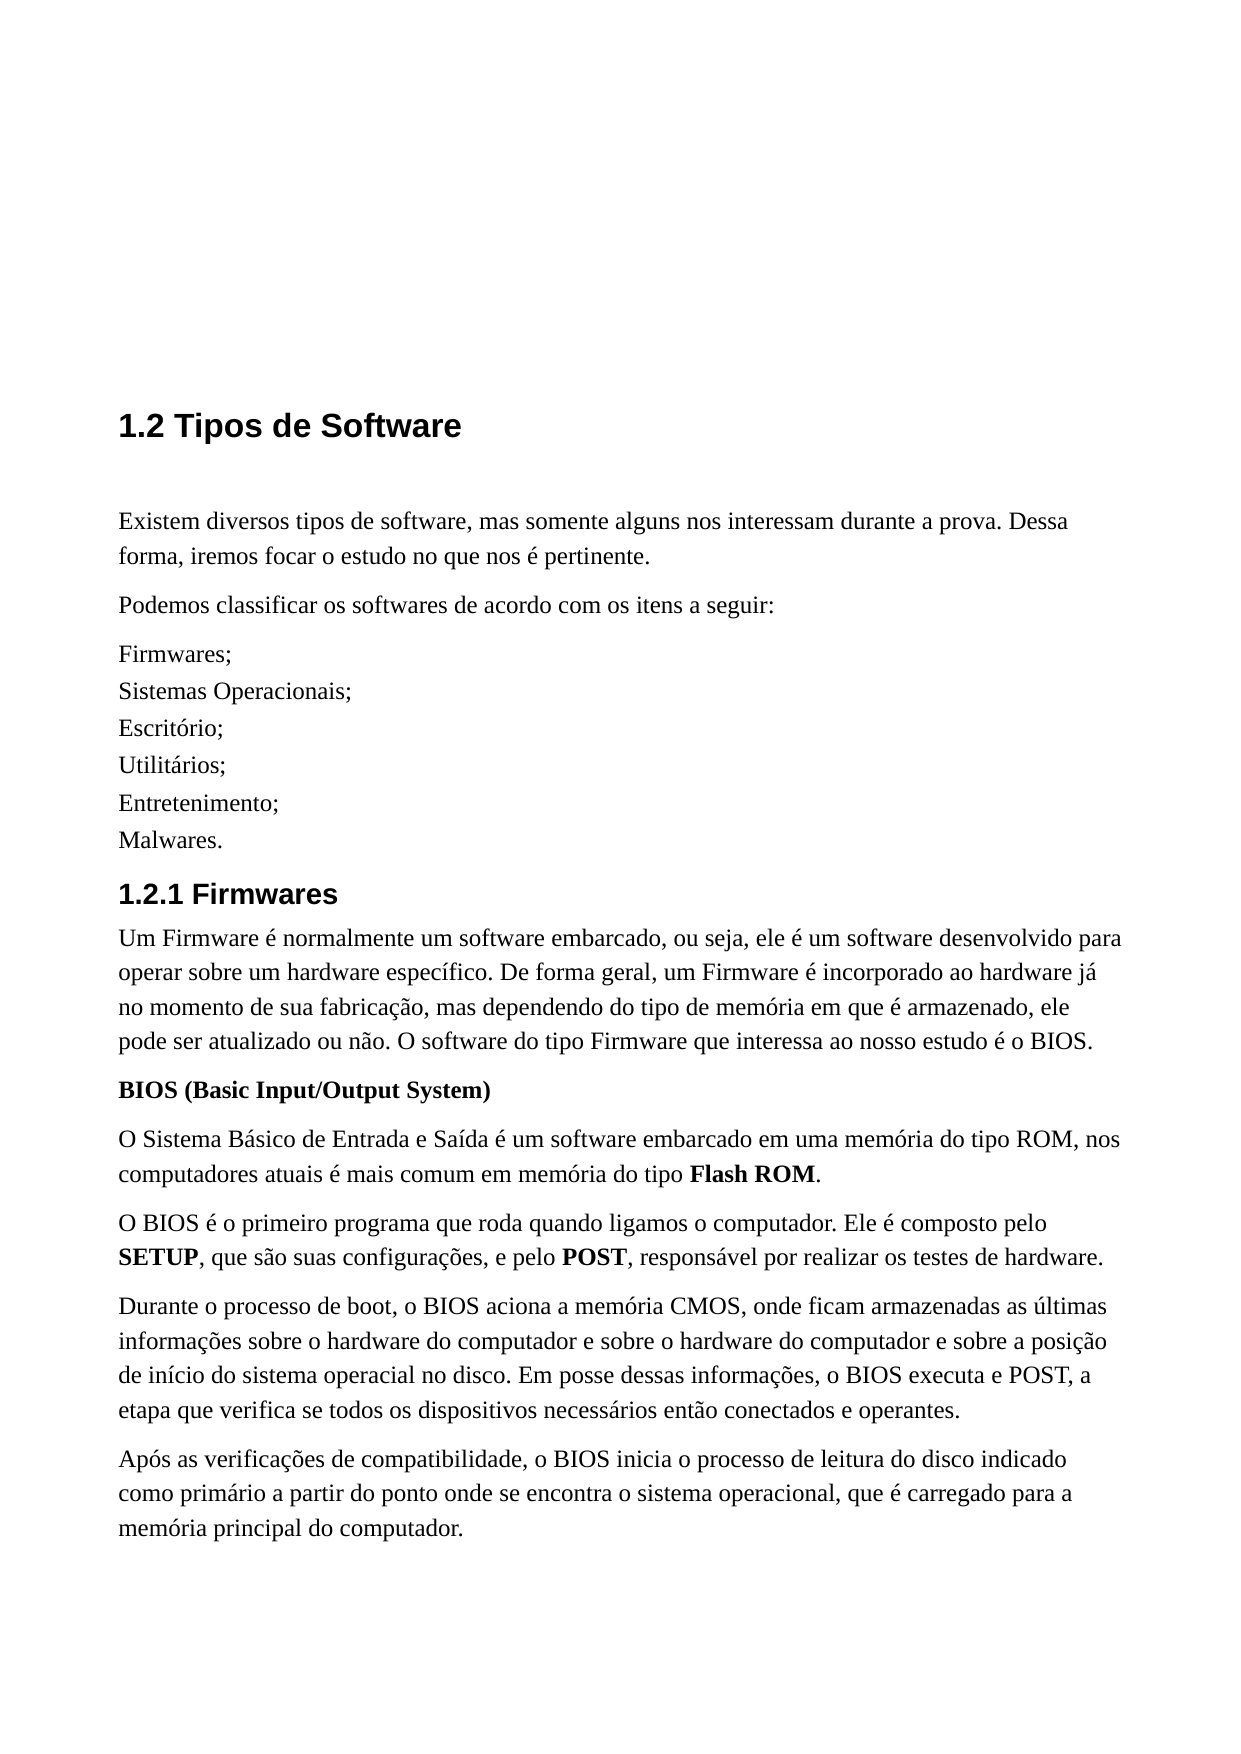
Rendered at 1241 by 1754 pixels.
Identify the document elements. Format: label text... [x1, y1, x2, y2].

text O Sistema Básico de Entrada e Saída é um software embarcado em uma memória do tipo ROM, nos computadores atuais é mais comum em memória do tipo Flash ROM. [118, 1124, 1122, 1188]
text Após as verificações de compatibilidade, o BIOS inicia o processo de leitura do disco indicado como primário a partir do ponto onde se encontra o sistema operacional, que é carregado para a memória principal do computador. [118, 1444, 1122, 1542]
text Sistemas Operacionais; [118, 676, 1122, 705]
subtitle 1.2 Tipos de Software [118, 406, 1122, 445]
text O BIOS é o primeiro programa que roda quando ligamos o computador. Ele é composto pelo SETUP, que são suas configurações, e pelo POST, responsável por realizar os testes de hardware. [118, 1208, 1122, 1271]
text Firmwares; [118, 639, 1122, 668]
text Escritório; [118, 713, 1122, 742]
text Durante o processo de boot, o BIOS aciona a memória CMOS, onde ficam armazenadas as últimas informações sobre o hardware do computador e sobre o hardware do computador e sobre a posição de início do sistema operacial no disco. Em posse dessas informações, o BIOS executa e POST, a etapa que verifica se todos os dispositivos necessários então conectados e operantes. [118, 1291, 1122, 1424]
subtitle 1.2.1 Firmwares [118, 877, 1122, 910]
text Malwares. [118, 825, 1122, 853]
text Existem diversos tipos de software, mas somente alguns nos interessam durante a prova. Dessa forma, iremos focar o estudo no que nos é pertinente. [118, 506, 1122, 569]
text Podemos classificar os softwares de acordo com os itens a seguir: [118, 590, 1122, 618]
text BIOS (Basic Input/Output System) [118, 1075, 1122, 1104]
text Um Firmware é normalmente um software embarcado, ou seja, ele é um software desenvolvido para operar sobre um hardware específico. De forma geral, um Firmware é incorporado ao hardware já no momento de sua fabricação, mas dependendo do tipo de memória em que é armazenado, ele pode ser atualizado ou não. O software do tipo Firmware que interessa ao nosso estudo é o BIOS. [118, 923, 1122, 1055]
text Utilitários; [118, 750, 1122, 779]
text Entretenimento; [118, 788, 1122, 816]
